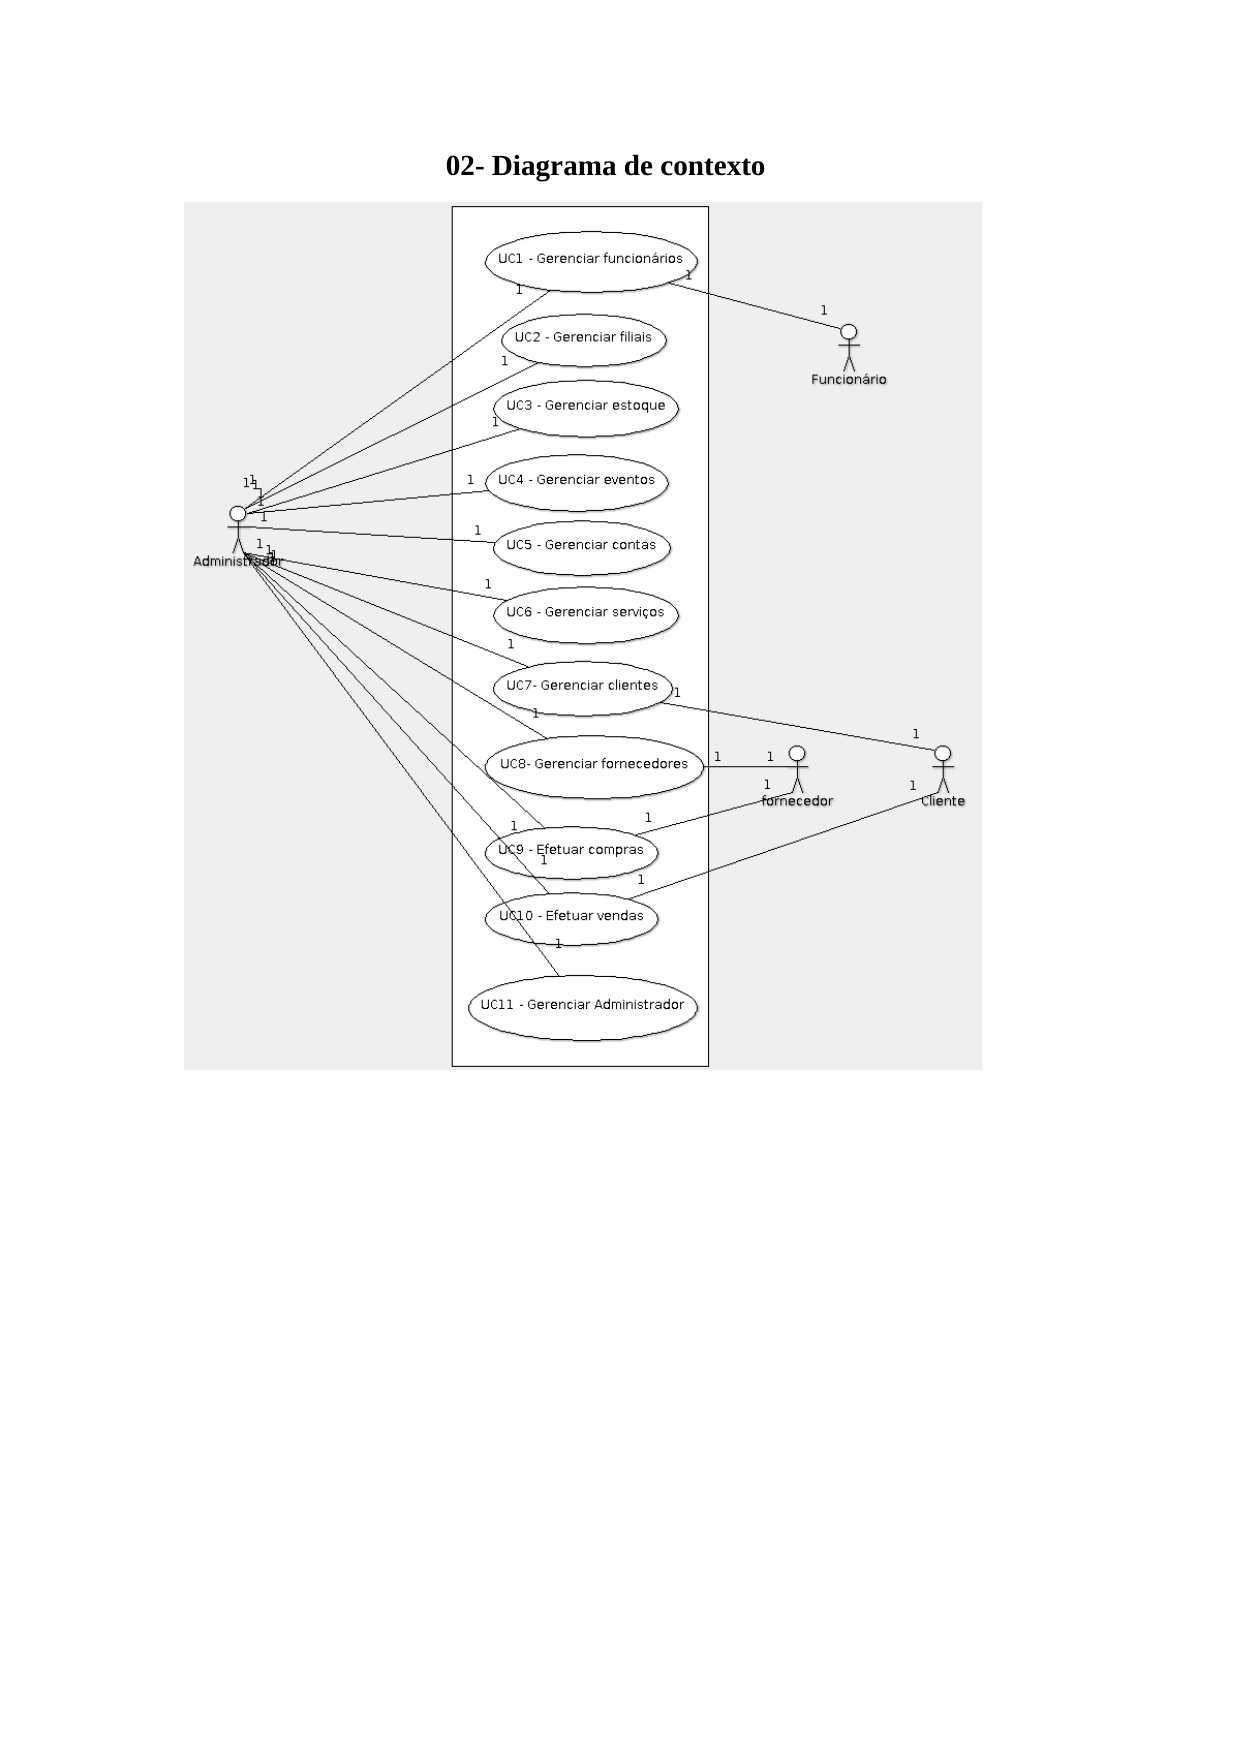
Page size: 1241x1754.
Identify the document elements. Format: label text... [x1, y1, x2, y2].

text 02- Diagrama de contexto [177, 148, 1063, 181]
picture [183, 202, 983, 1070]
